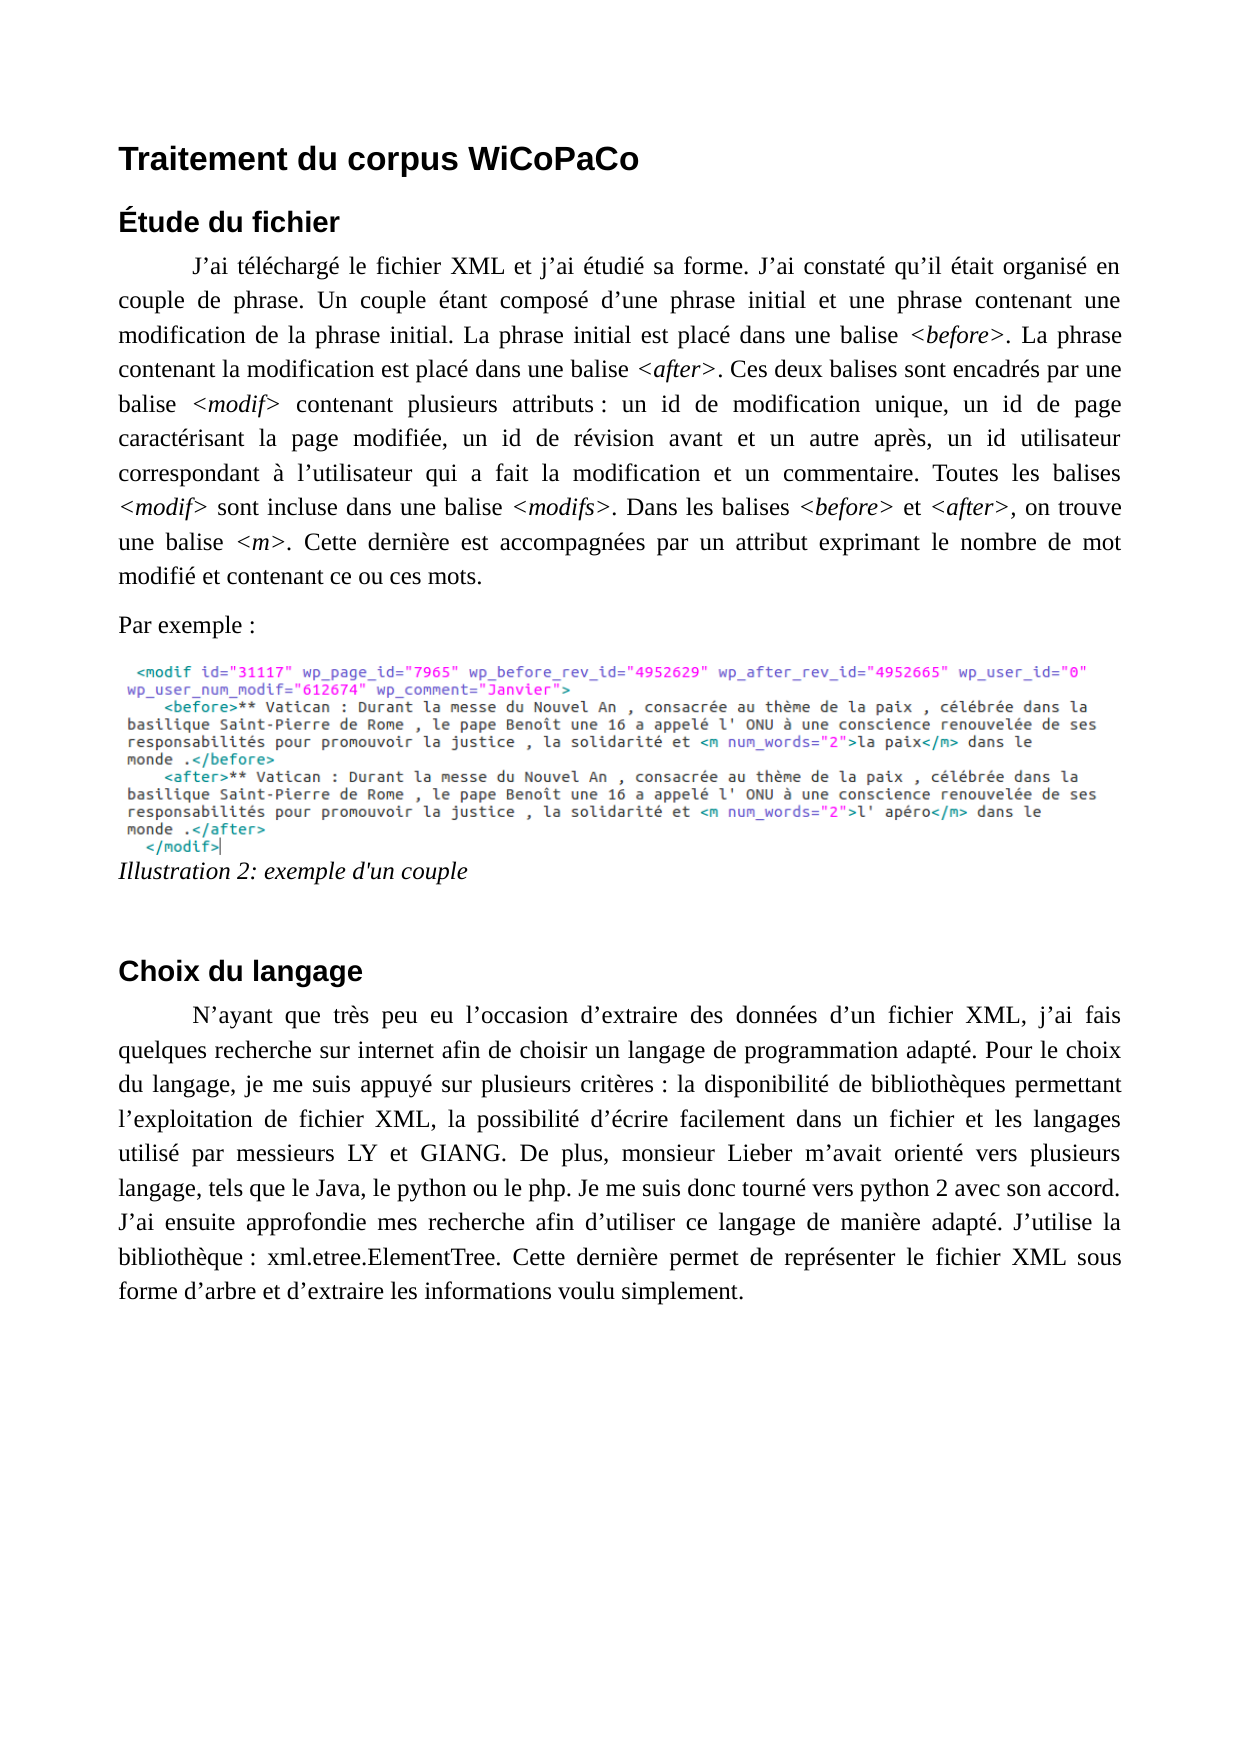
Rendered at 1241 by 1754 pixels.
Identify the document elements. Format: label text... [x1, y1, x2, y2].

picture [118, 666, 1123, 856]
text Par exemple : [118, 610, 1122, 639]
text Illustration 2: exemple d'un couple [118, 856, 1122, 885]
subtitle Traitement du corpus WiCoPaCo [118, 139, 1122, 178]
subtitle Étude du fichier [118, 205, 1122, 238]
subtitle Choix du langage [118, 954, 1122, 988]
text J’ai téléchargé le fichier XML et j’ai étudié sa forme. J’ai constaté qu’il était organisé en couple de phrase. Un couple étant composé d’une phrase initial et une phrase contenant une modification de la phrase initial. La phrase initial est placé dans une balise <before>. La phrase contenant la modification est placé dans une balise <after>. Ces deux balises sont encadrés par une balise <modif> contenant plusieurs attributs : un id de modification unique, un id de page caractérisant la page modifiée, un id de révision avant et un autre après, un id utilisateur correspondant à l’utilisateur qui a fait la modification et un commentaire. Toutes les balises <modif> sont incluse dans une balise <modifs>. Dans les balises <before> et <after>, on trouve une balise <m>. Cette dernière est accompagnées par un attribut exprimant le nombre de mot modifié et contenant ce ou ces mots. [118, 251, 1122, 590]
text N’ayant que très peu eu l’occasion d’extraire des données d’un fichier XML, j’ai fais quelques recherche sur internet afin de choisir un langage de programmation adapté. Pour le choix du langage, je me suis appuyé sur plusieurs critères : la disponibilité de bibliothèques permettant l’exploitation de fichier XML, la possibilité d’écrire facilement dans un fichier et les langages utilisé par messieurs LY et GIANG. De plus, monsieur Lieber m’avait orienté vers plusieurs langage, tels que le Java, le python ou le php. Je me suis donc tourné vers python 2 avec son accord. J’ai ensuite approfondie mes recherche afin d’utiliser ce langage de manière adapté. J’utilise la bibliothèque : xml.etree.ElementTree. Cette dernière permet de représenter le fichier XML sous forme d’arbre et d’extraire les informations voulu simplement. [118, 1000, 1122, 1305]
